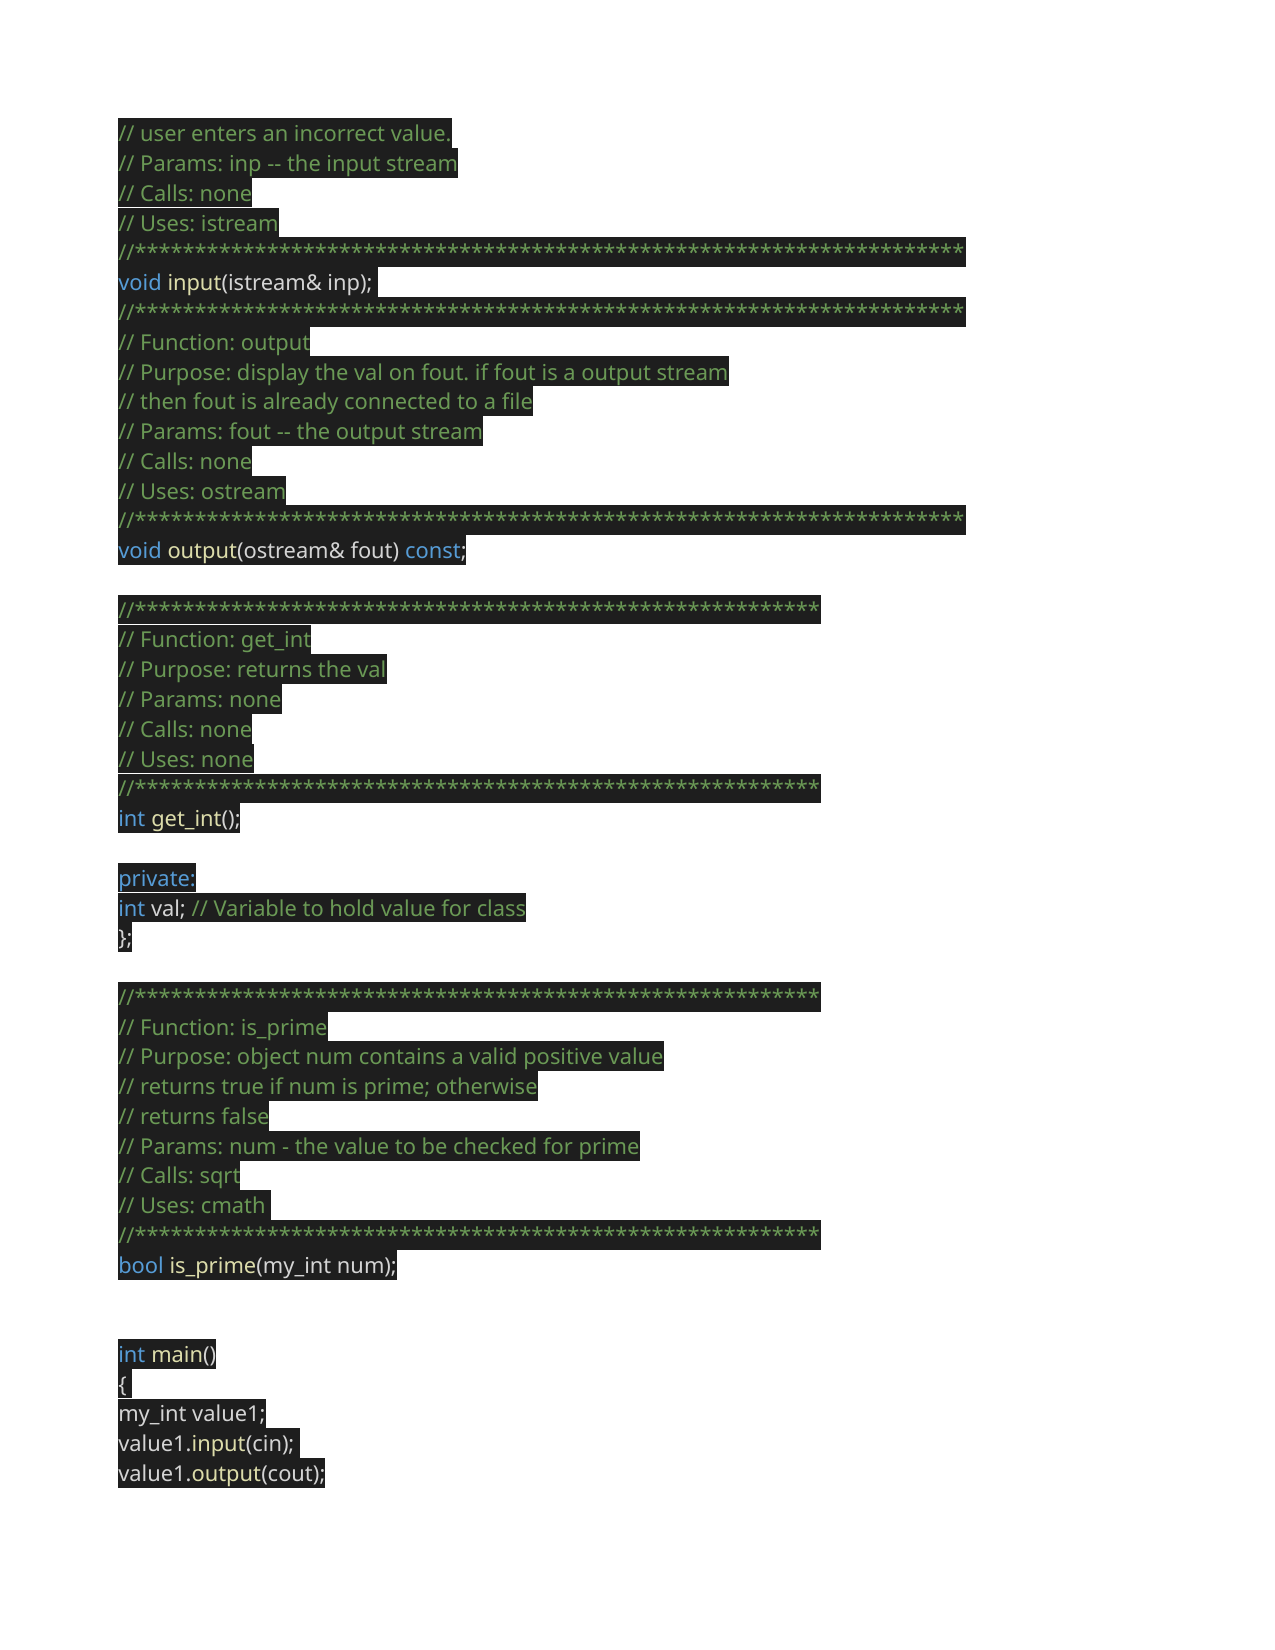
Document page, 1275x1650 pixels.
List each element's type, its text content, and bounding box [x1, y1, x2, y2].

text //********************************************************* [118, 1220, 1157, 1250]
text // returns false [118, 1101, 1157, 1131]
text // Uses: cmath [118, 1190, 1157, 1220]
text int get_int(); [118, 803, 1157, 833]
text // Function: output [118, 327, 1157, 356]
text }; [118, 922, 1157, 952]
text // Calls: none [118, 446, 1157, 476]
text // Uses: none [118, 744, 1157, 773]
text // Function: get_int [118, 624, 1157, 654]
text bool is_prime(my_int num); [118, 1250, 1157, 1280]
text // Calls: none [118, 714, 1157, 744]
text my_int value1; [118, 1398, 1157, 1428]
text //********************************************************* [118, 773, 1157, 803]
text //********************************************************************* [118, 237, 1157, 267]
text // Params: inp -- the input stream [118, 148, 1157, 178]
text value1.output(cout); [118, 1458, 1157, 1488]
text //********************************************************************* [118, 297, 1157, 327]
text //********************************************************* [118, 982, 1157, 1012]
text int main() [118, 1339, 1157, 1369]
text // Params: num - the value to be checked for prime [118, 1131, 1157, 1161]
text value1.input(cin); [118, 1428, 1157, 1458]
text // then fout is already connected to a file [118, 386, 1157, 416]
text // Uses: ostream [118, 476, 1157, 505]
text //********************************************************************* [118, 505, 1157, 535]
text { [118, 1369, 1157, 1398]
text // Calls: sqrt [118, 1161, 1157, 1190]
text // Calls: none [118, 178, 1157, 207]
text // Purpose: returns the val [118, 654, 1157, 684]
text // Params: fout -- the output stream [118, 416, 1157, 446]
text // Purpose: object num contains a valid positive value [118, 1041, 1157, 1071]
text void input(istream& inp); [118, 267, 1157, 297]
text // Uses: istream [118, 207, 1157, 237]
text // user enters an incorrect value. [118, 118, 1157, 148]
text //********************************************************* [118, 595, 1157, 624]
text // Purpose: display the val on fout. if fout is a output stream [118, 356, 1157, 386]
text void output(ostream& fout) const; [118, 535, 1157, 565]
text int val; // Variable to hold value for class [118, 892, 1157, 922]
text // Params: none [118, 684, 1157, 714]
text private: [118, 863, 1157, 892]
text // Function: is_prime [118, 1012, 1157, 1041]
text // returns true if num is prime; otherwise [118, 1071, 1157, 1101]
